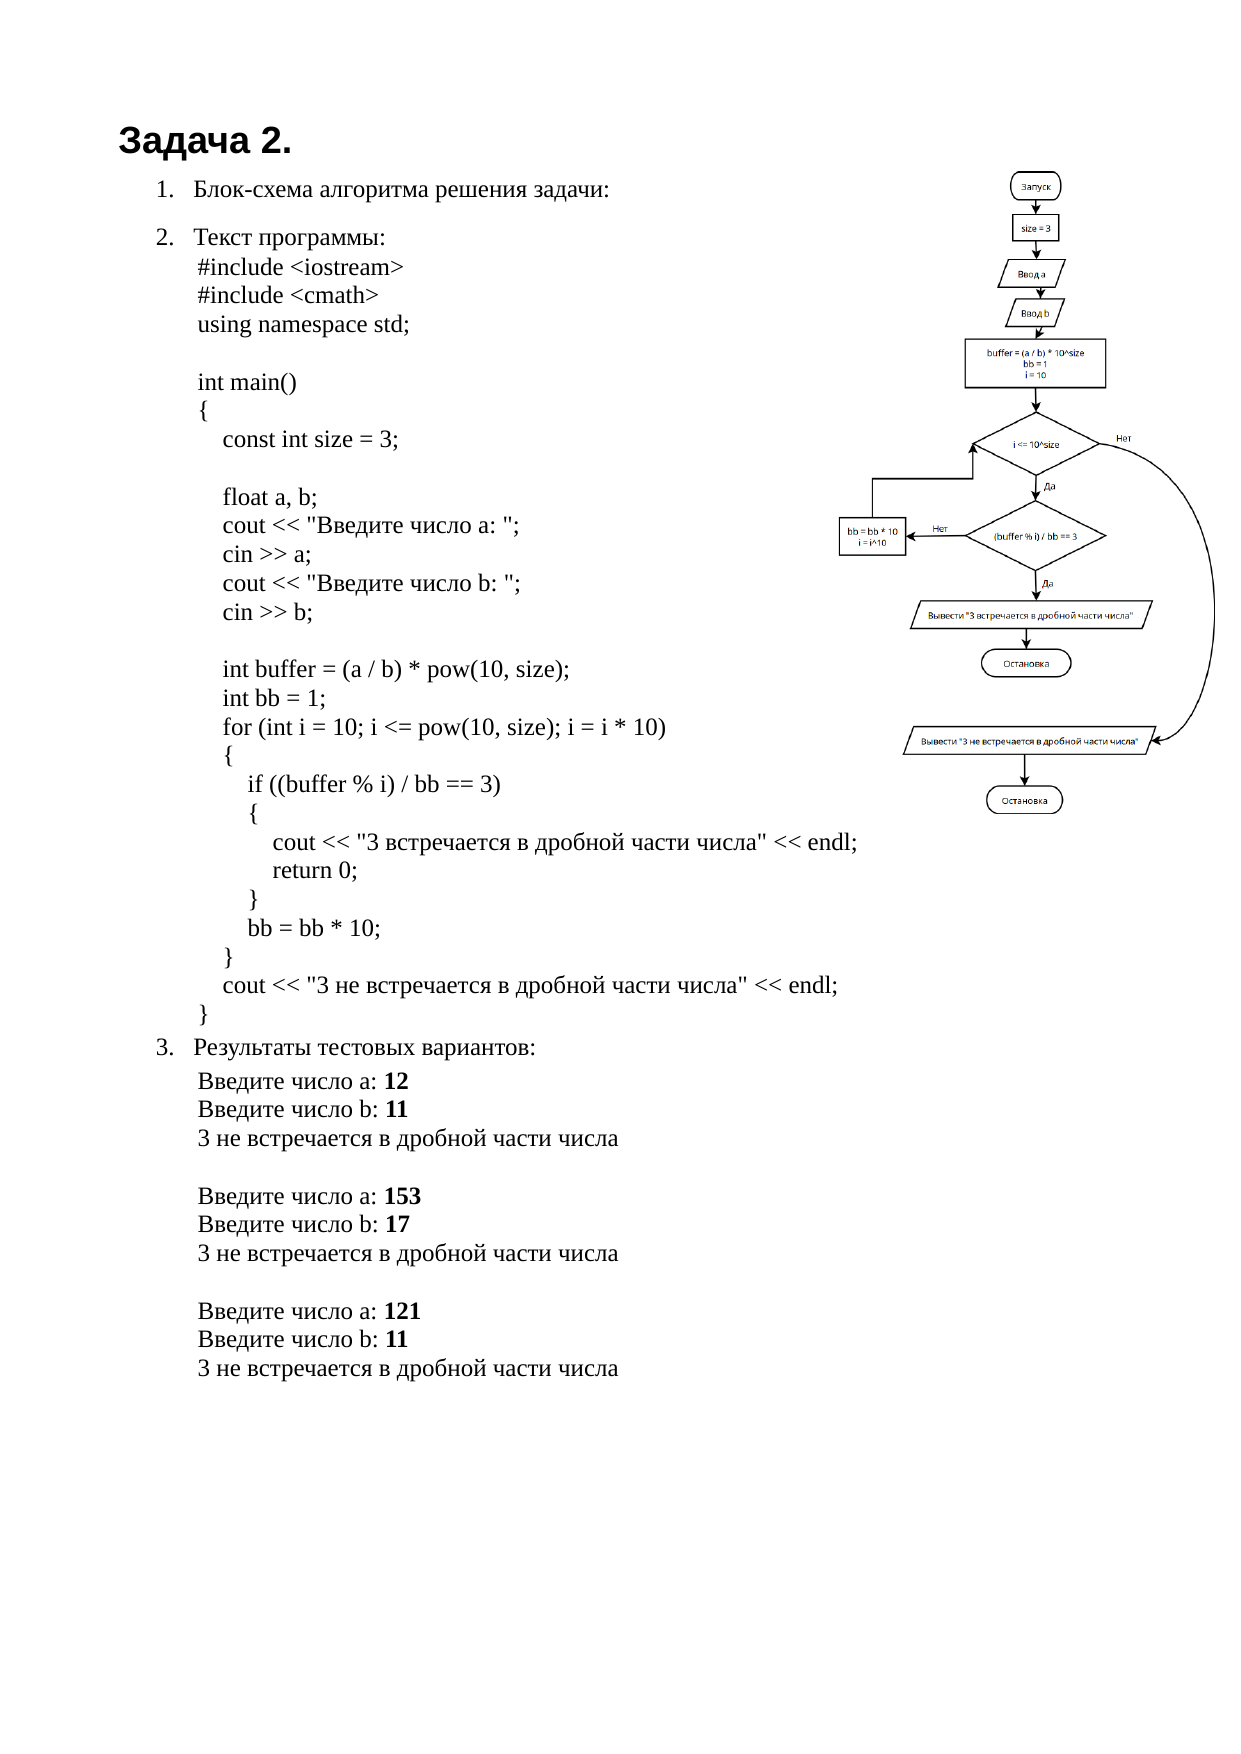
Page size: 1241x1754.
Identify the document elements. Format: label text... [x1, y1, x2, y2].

subtitle Задача 2. [118, 118, 1122, 162]
list Текст программы: [156, 222, 838, 251]
list Блок-схема алгоритма решения задачи: [156, 174, 838, 203]
picture [838, 171, 1215, 814]
list Результаты тестовых вариантов: [156, 269, 1122, 1061]
